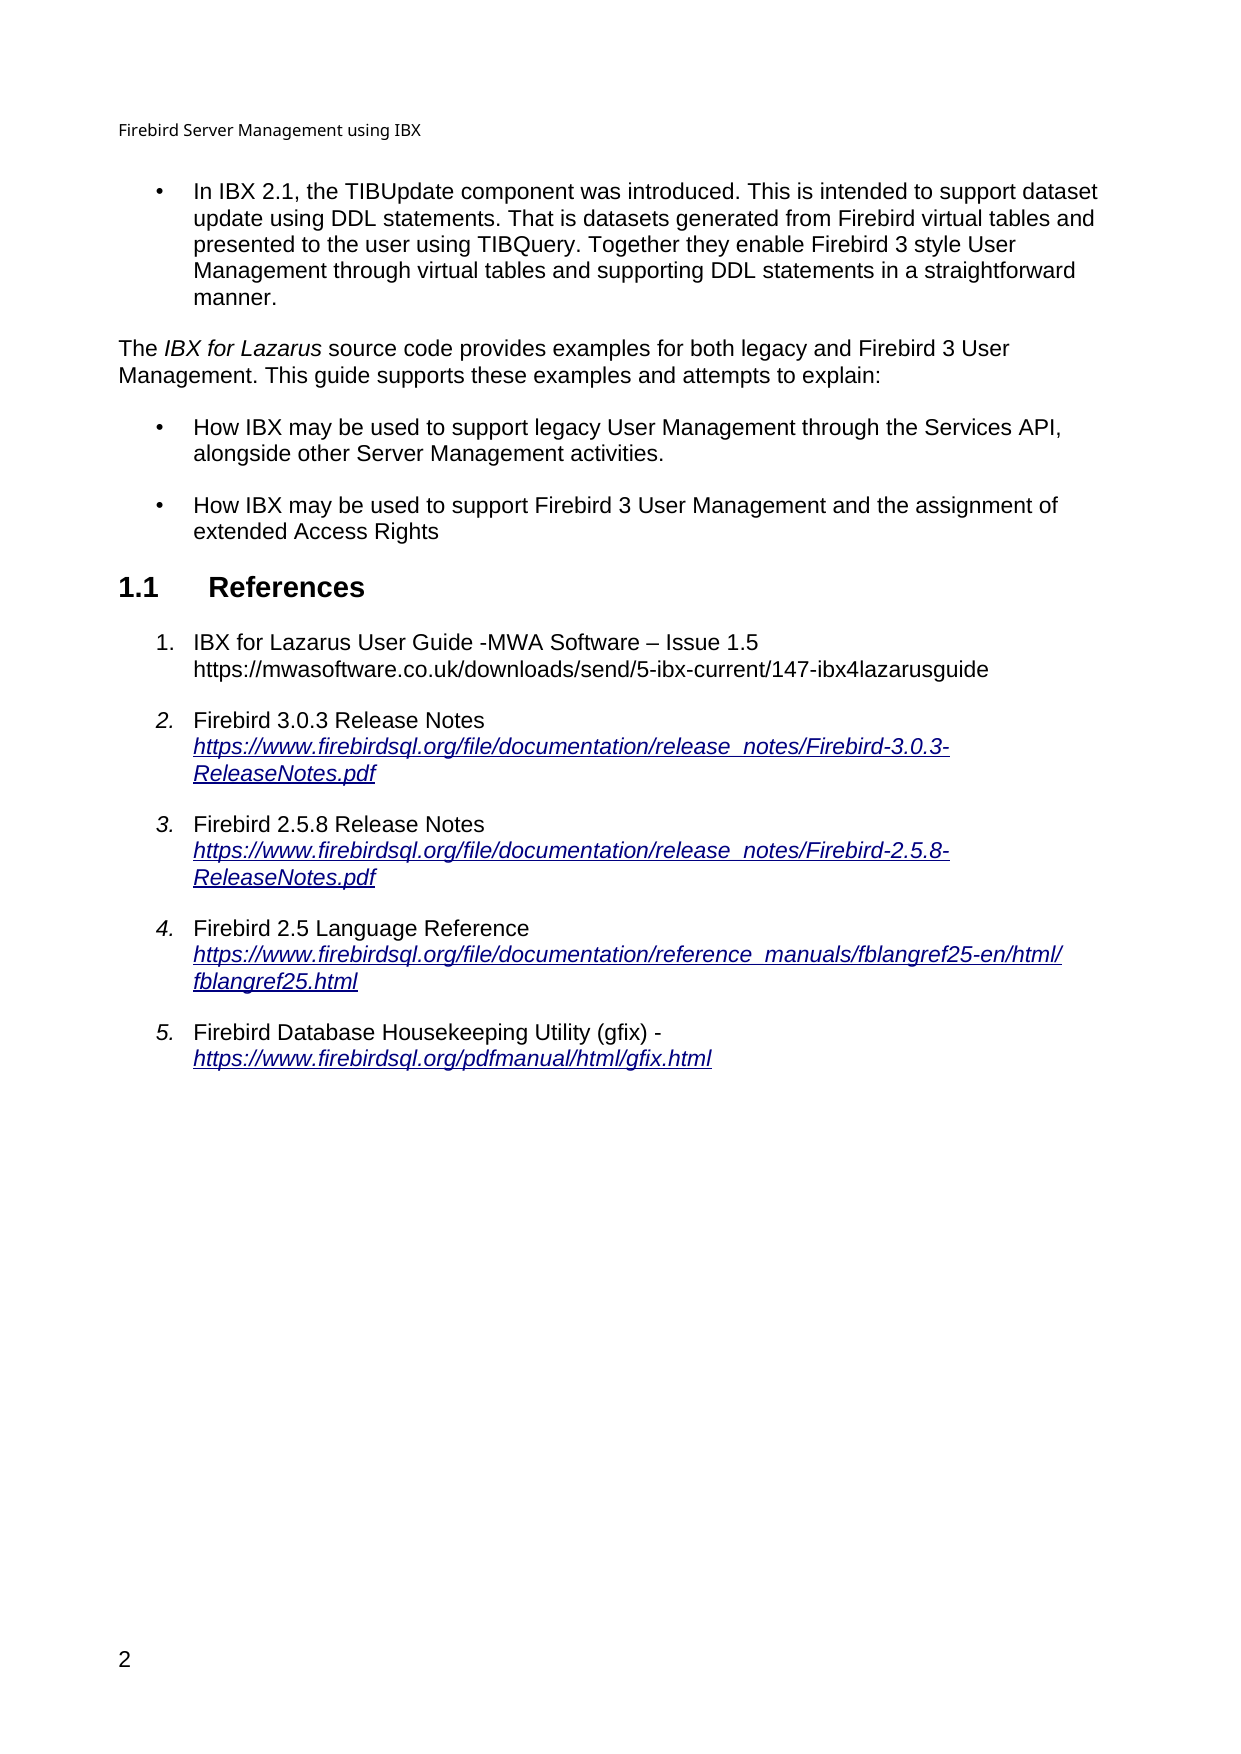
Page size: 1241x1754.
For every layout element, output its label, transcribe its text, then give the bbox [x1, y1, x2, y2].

list Firebird Database Housekeeping Utility (gfix) - https://www.firebirdsql.org/pdfmanual/html/gfix.html [156, 1019, 1122, 1072]
subtitle References [118, 570, 1122, 604]
list In IBX 2.1, the TIBUpdate component was introduced. This is intended to support dataset update using DDL statements. That is datasets generated from Firebird virtual tables and presented to the user using TIBQuery. Together they enable Firebird 3 style User Management through virtual tables and supporting DDL statements in a straightforward manner. [156, 178, 1122, 310]
list IBX for Lazarus User Guide -MWA Software – Issue 1.5 https://mwasoftware.co.uk/downloads/send/5-ibx-current/147-ibx4lazarusguide [156, 629, 1122, 682]
text The IBX for Lazarus source code provides examples for both legacy and Firebird 3 User Management. This guide supports these examples and attempts to explain: [118, 335, 1122, 388]
list Firebird 2.5.8 Release Notes https://www.firebirdsql.org/file/documentation/release_notes/Firebird-2.5.8-ReleaseNotes.pdf [156, 811, 1122, 890]
list How IBX may be used to support Firebird 3 User Management and the assignment of extended Access Rights [156, 492, 1122, 544]
list Firebird 3.0.3 Release Notes https://www.firebirdsql.org/file/documentation/release_notes/Firebird-3.0.3-ReleaseNotes.pdf [156, 707, 1122, 786]
list How IBX may be used to support legacy User Management through the Services API, alongside other Server Management activities. [156, 414, 1122, 466]
list Firebird 2.5 Language Reference https://www.firebirdsql.org/file/documentation/reference_manuals/fblangref25-en/html/fblangref25.html [156, 915, 1122, 994]
